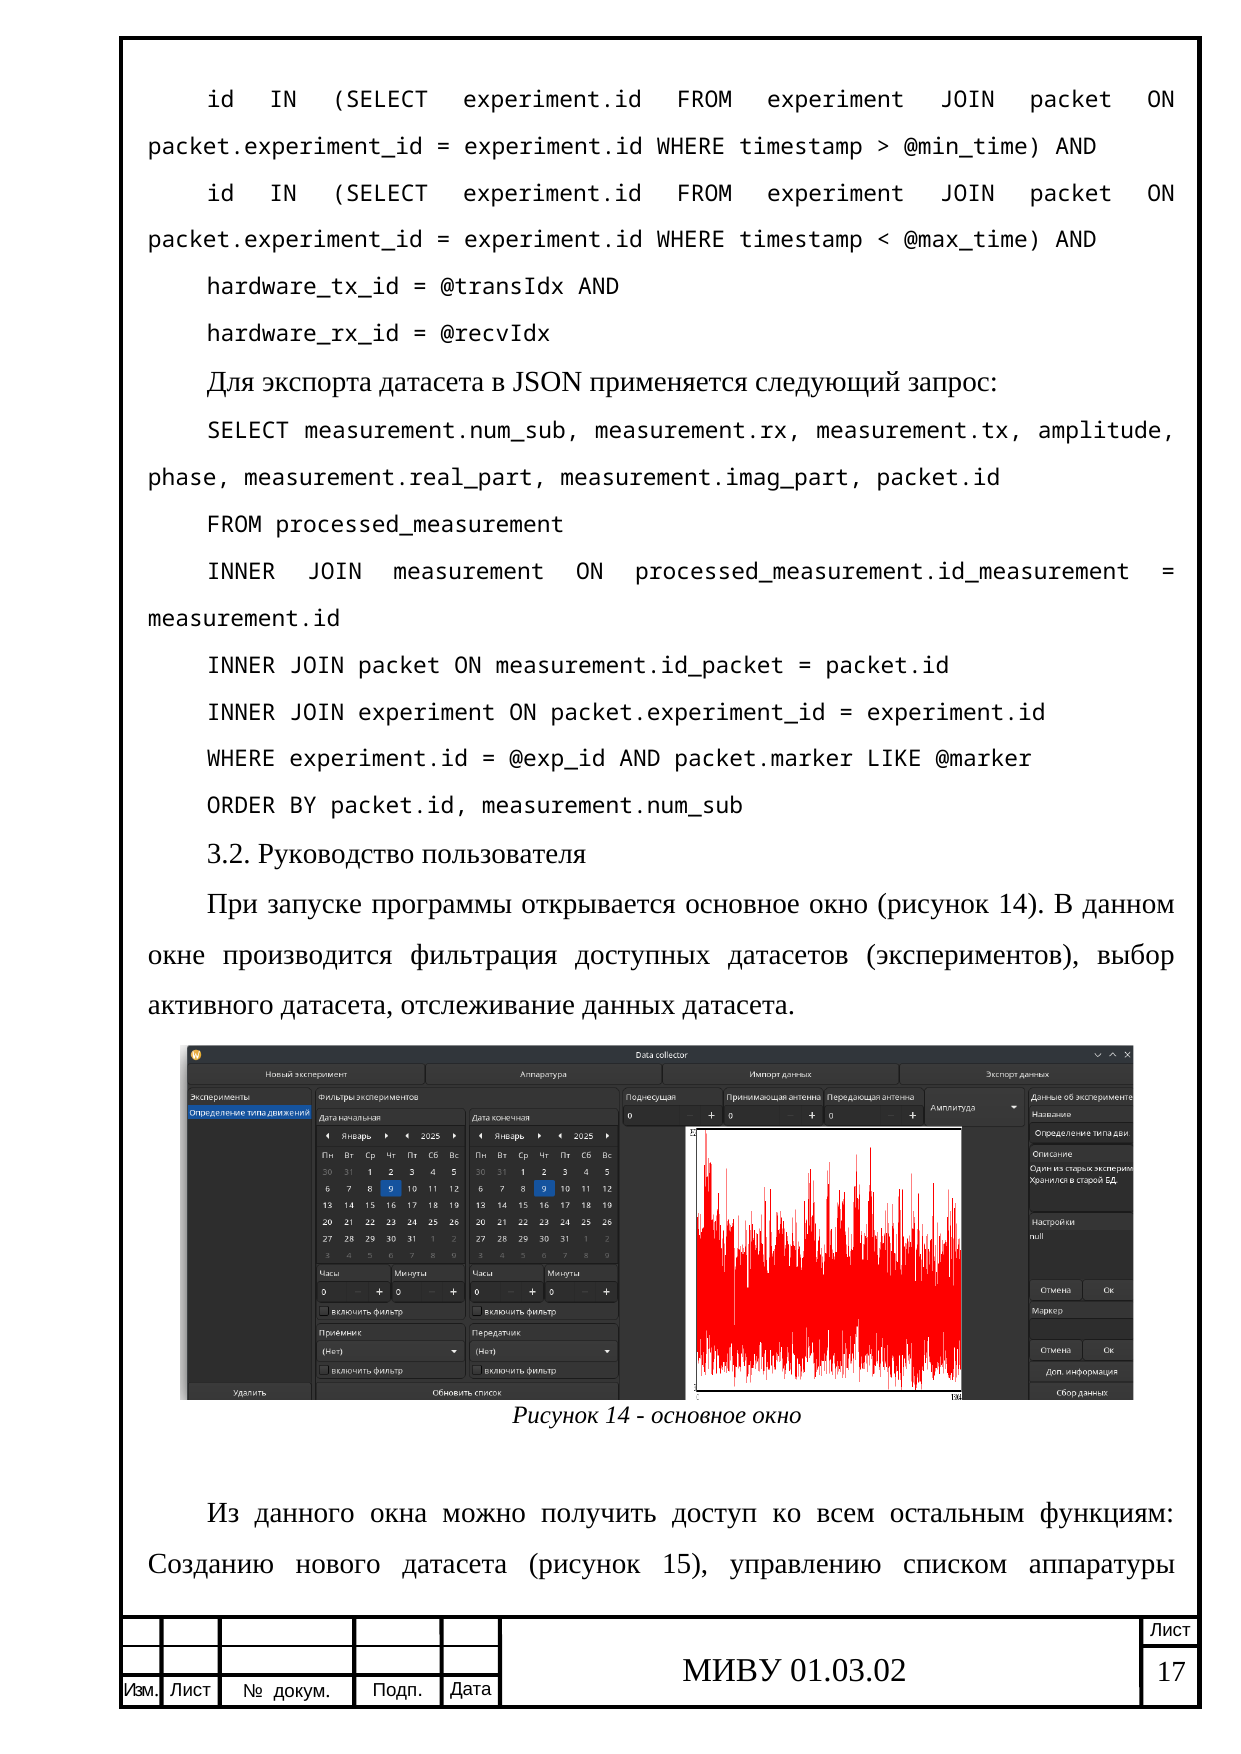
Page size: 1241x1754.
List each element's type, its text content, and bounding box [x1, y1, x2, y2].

text INNER JOIN experiment ON packet.experiment_id = experiment.id [148, 696, 1175, 727]
text WHERE experiment.id = @exp_id AND packet.marker LIKE @marker [148, 742, 1175, 774]
text 3.2. Руководство пользователя [148, 836, 1175, 870]
text Из данного окна можно получить доступ ко всем остальным функциям: Созданию нового датасета (рисунок 15), управлению списком аппаратуры [148, 1496, 1175, 1579]
picture [180, 1045, 1134, 1400]
text SELECT measurement.num_sub, measurement.rx, measurement.tx, amplitude, phase, measurement.real_part, measurement.imag_part, packet.id [148, 414, 1175, 492]
text FROM processed_measurement [148, 508, 1175, 539]
text INNER JOIN packet ON measurement.id_packet = packet.id [148, 649, 1175, 680]
text Для экспорта датасета в JSON применяется следующий запрос: [148, 364, 1175, 397]
text hardware_rx_id = @recvIdx [148, 317, 1175, 348]
text hardware_tx_id = @transIdx AND [148, 270, 1175, 301]
text Рисунок 14 - основное окно [180, 1400, 1133, 1428]
text ORDER BY packet.id, measurement.num_sub [148, 789, 1175, 821]
text id IN (SELECT experiment.id FROM experiment JOIN packet ON packet.experiment_id = experiment.id WHERE timestamp > @min_time) AND [148, 83, 1175, 161]
text При запуске программы открывается основное окно (рисунок 14). В данном окне производится фильтрация доступных датасетов (экспериментов), выбор активного датасета, отслеживание данных датасета. [148, 886, 1175, 1021]
text id IN (SELECT experiment.id FROM experiment JOIN packet ON packet.experiment_id = experiment.id WHERE timestamp < @max_time) AND [148, 176, 1175, 254]
text INNER JOIN measurement ON processed_measurement.id_measurement = measurement.id [148, 555, 1175, 633]
